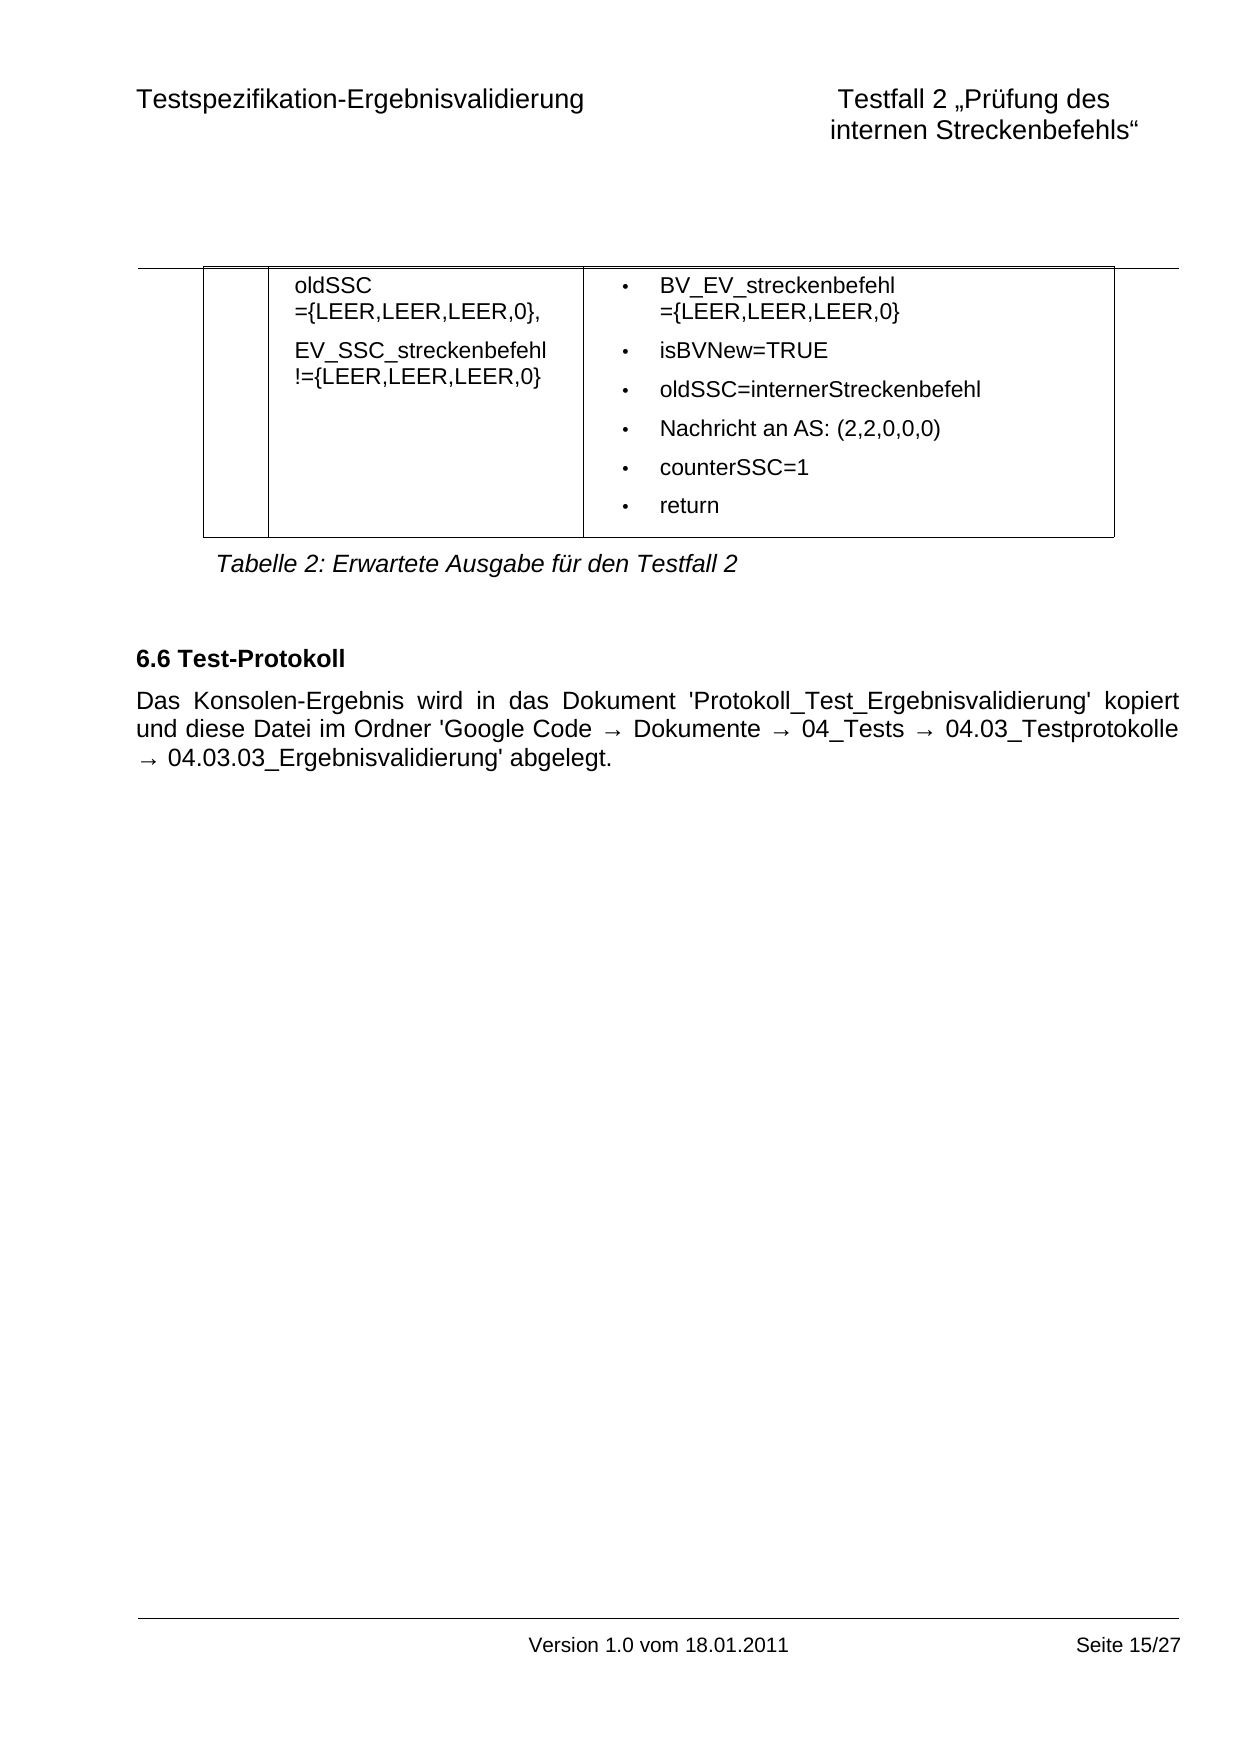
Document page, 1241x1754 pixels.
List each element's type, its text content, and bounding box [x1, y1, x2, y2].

table_cell BV_EV_streckenbefehl ={LEER,LEER,LEER,0}, oldSSC ={LEER,LEER,LEER,0}, EV_SSC_streckenbefehl !={LEER,LEER,LEER,0} [269, 289, 583, 537]
text Tabelle 2: Erwartete Ausgabe für den Testfall 2 [215, 549, 1181, 578]
subtitle Test-Protokoll [136, 644, 1181, 673]
table_cell [204, 289, 268, 537]
text Das Konsolen-Ergebnis wird in das Dokument 'Protokoll_Test_Ergebnisvalidierung' kopiert und diese Datei im Ordner 'Google Code → Dokumente → 04_Tests → 04.03_Testprotokolle → 04.03.03_Ergebnisvalidierung' abgelegt. [136, 686, 1181, 772]
table_cell internerStreckenbefehl =BV_EV_streckenbefehl BV_EV_streckenbefehl ={LEER,LEER,LEER,0} isBVNew=TRUE oldSSC=internerStreckenbefehl Nachricht an AS: (2,2,0,0,0) counterSSC=1 return [584, 289, 1114, 537]
